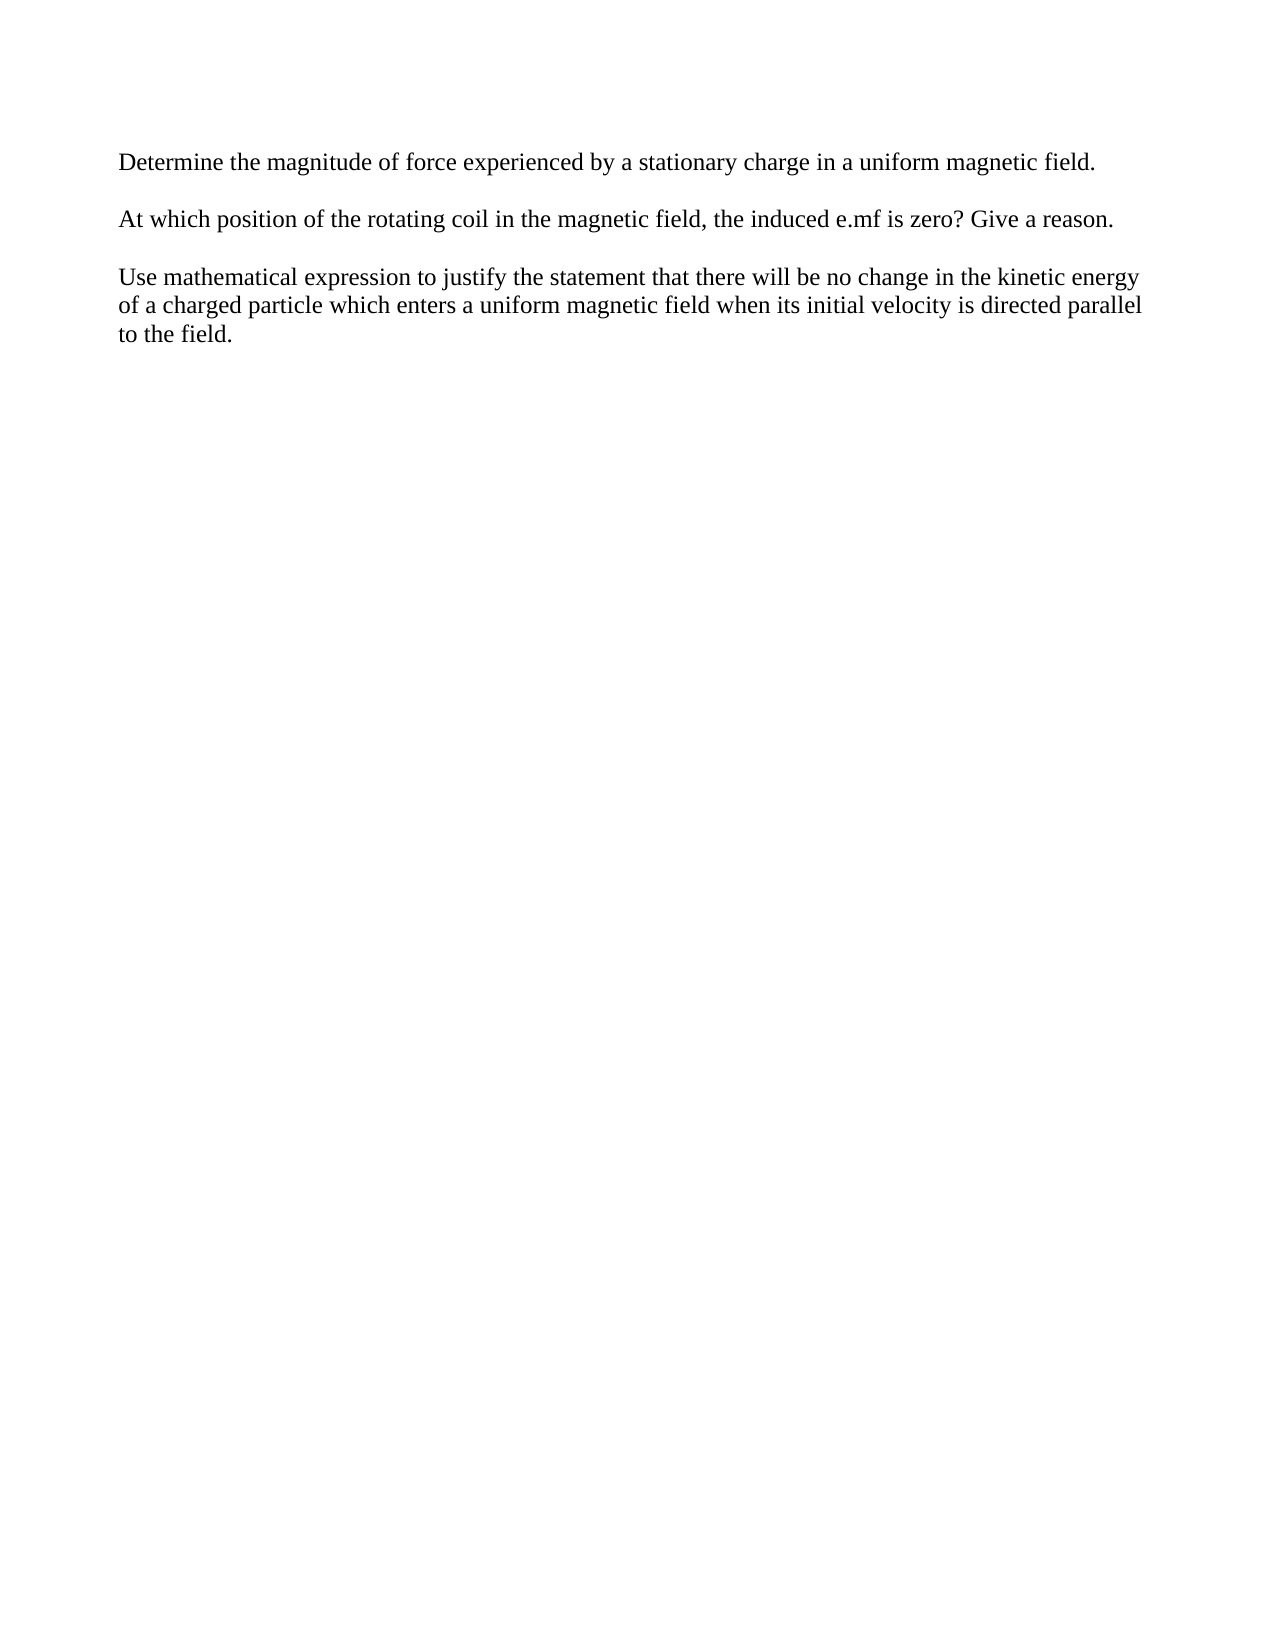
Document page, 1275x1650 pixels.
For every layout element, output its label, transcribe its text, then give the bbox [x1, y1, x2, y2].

text Use mathematical expression to justify the statement that there will be no change in the kinetic energy of a charged particle which enters a uniform magnetic field when its initial velocity is directed parallel to the field. [118, 262, 1157, 348]
text At which position of the rotating coil in the magnetic field, the induced e.mf is zero? Give a reason. [118, 204, 1157, 233]
text Determine the magnitude of force experienced by a stationary charge in a uniform magnetic field. [118, 147, 1157, 176]
